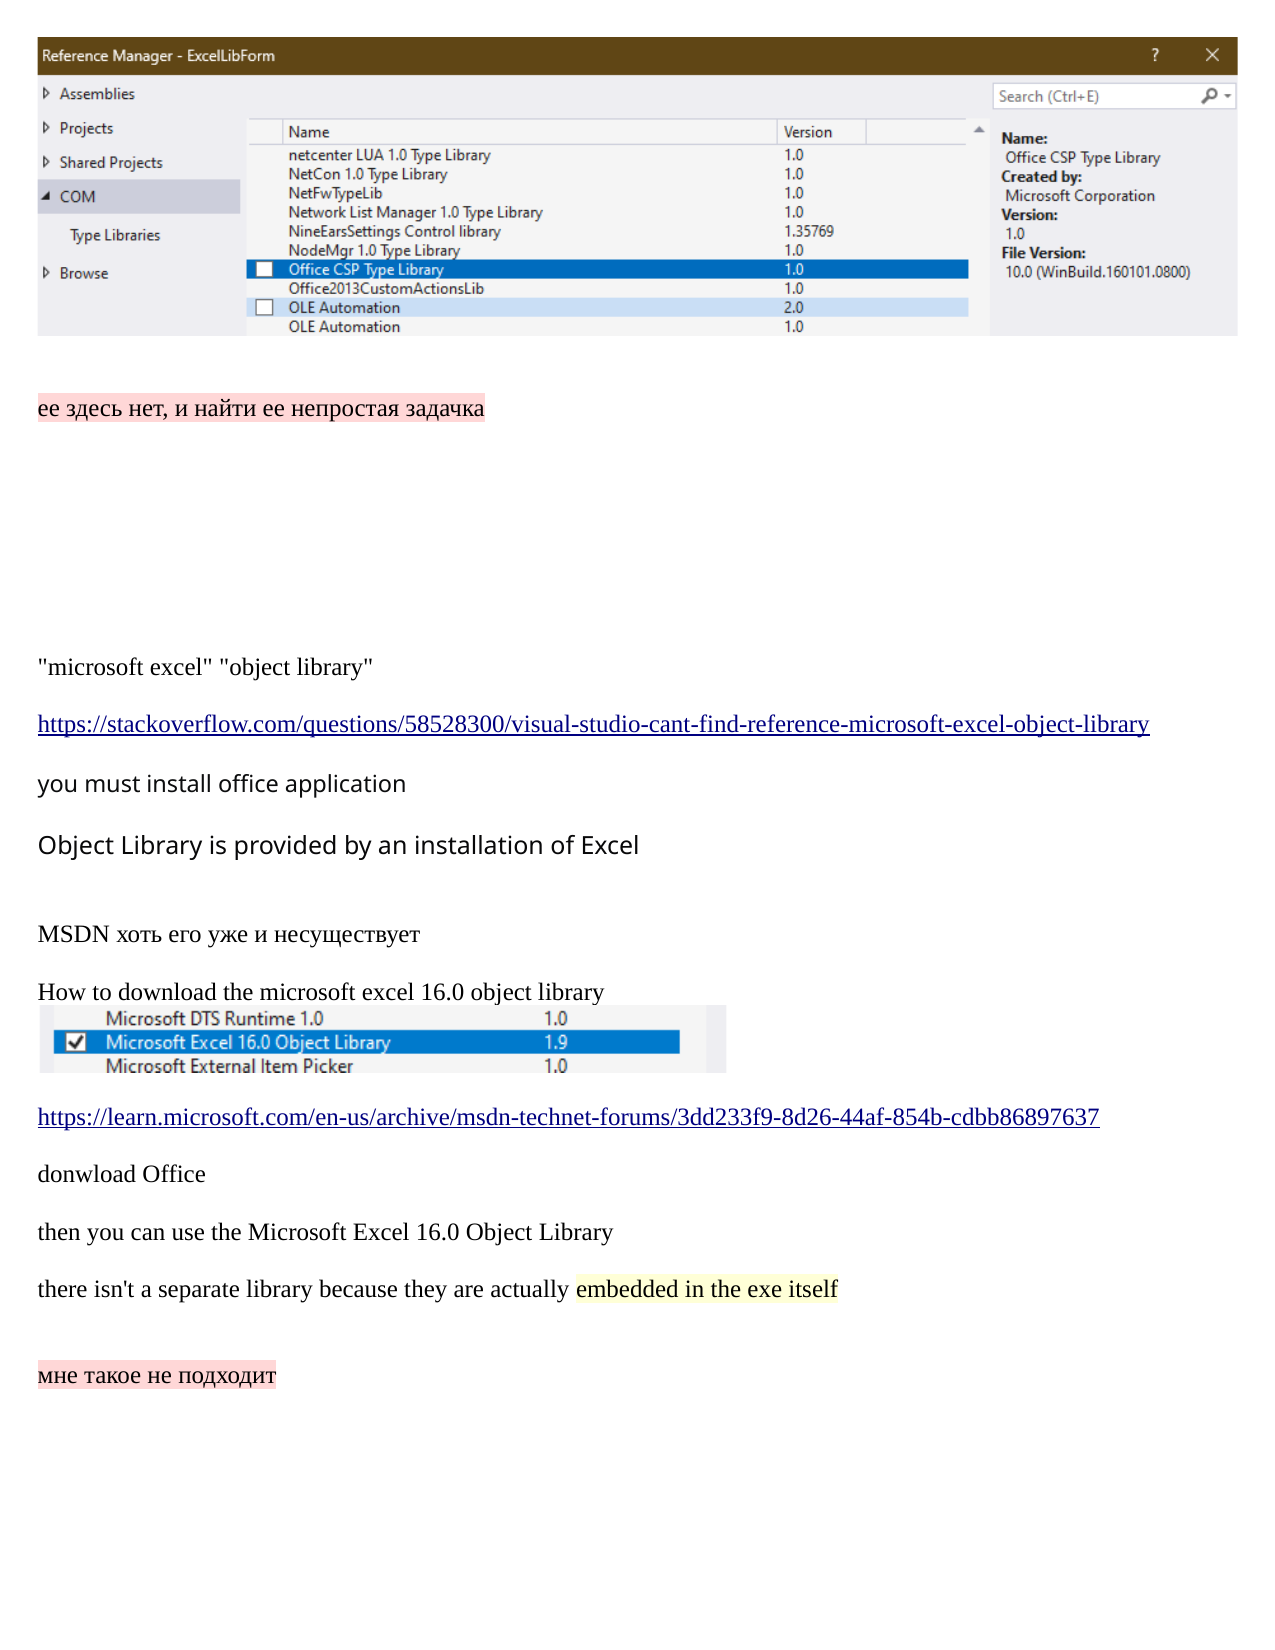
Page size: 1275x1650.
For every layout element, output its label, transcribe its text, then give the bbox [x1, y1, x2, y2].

picture [37, 1005, 727, 1073]
picture [37, 37, 1238, 336]
text How to download the microsoft excel 16.0 object library [37, 977, 1237, 1006]
text мне такое не подходит [37, 1360, 1237, 1389]
text MSDN хоть его уже и несуществует [37, 919, 1237, 948]
text https://learn.microsoft.com/en-us/archive/msdn-technet-forums/3dd233f9-8d26-44af-854b-cdbb86897637 [37, 1102, 1237, 1130]
text "microsoft excel" "object library" [37, 652, 1237, 681]
text you must install office application [37, 767, 1237, 799]
text there isn't a separate library because they are actually embedded in the exe itself [37, 1274, 1237, 1303]
text donwload Office [37, 1159, 1237, 1188]
text then you can use the Microsoft Excel 16.0 Object Library [37, 1217, 1237, 1245]
text https://stackoverflow.com/questions/58528300/visual-studio-cant-find-reference-microsoft-excel-object-library [37, 709, 1237, 738]
text Object Library is provided by an installation of Excel [37, 828, 1237, 862]
text ее здесь нет, и найти ее непростая задачка [37, 393, 1237, 422]
